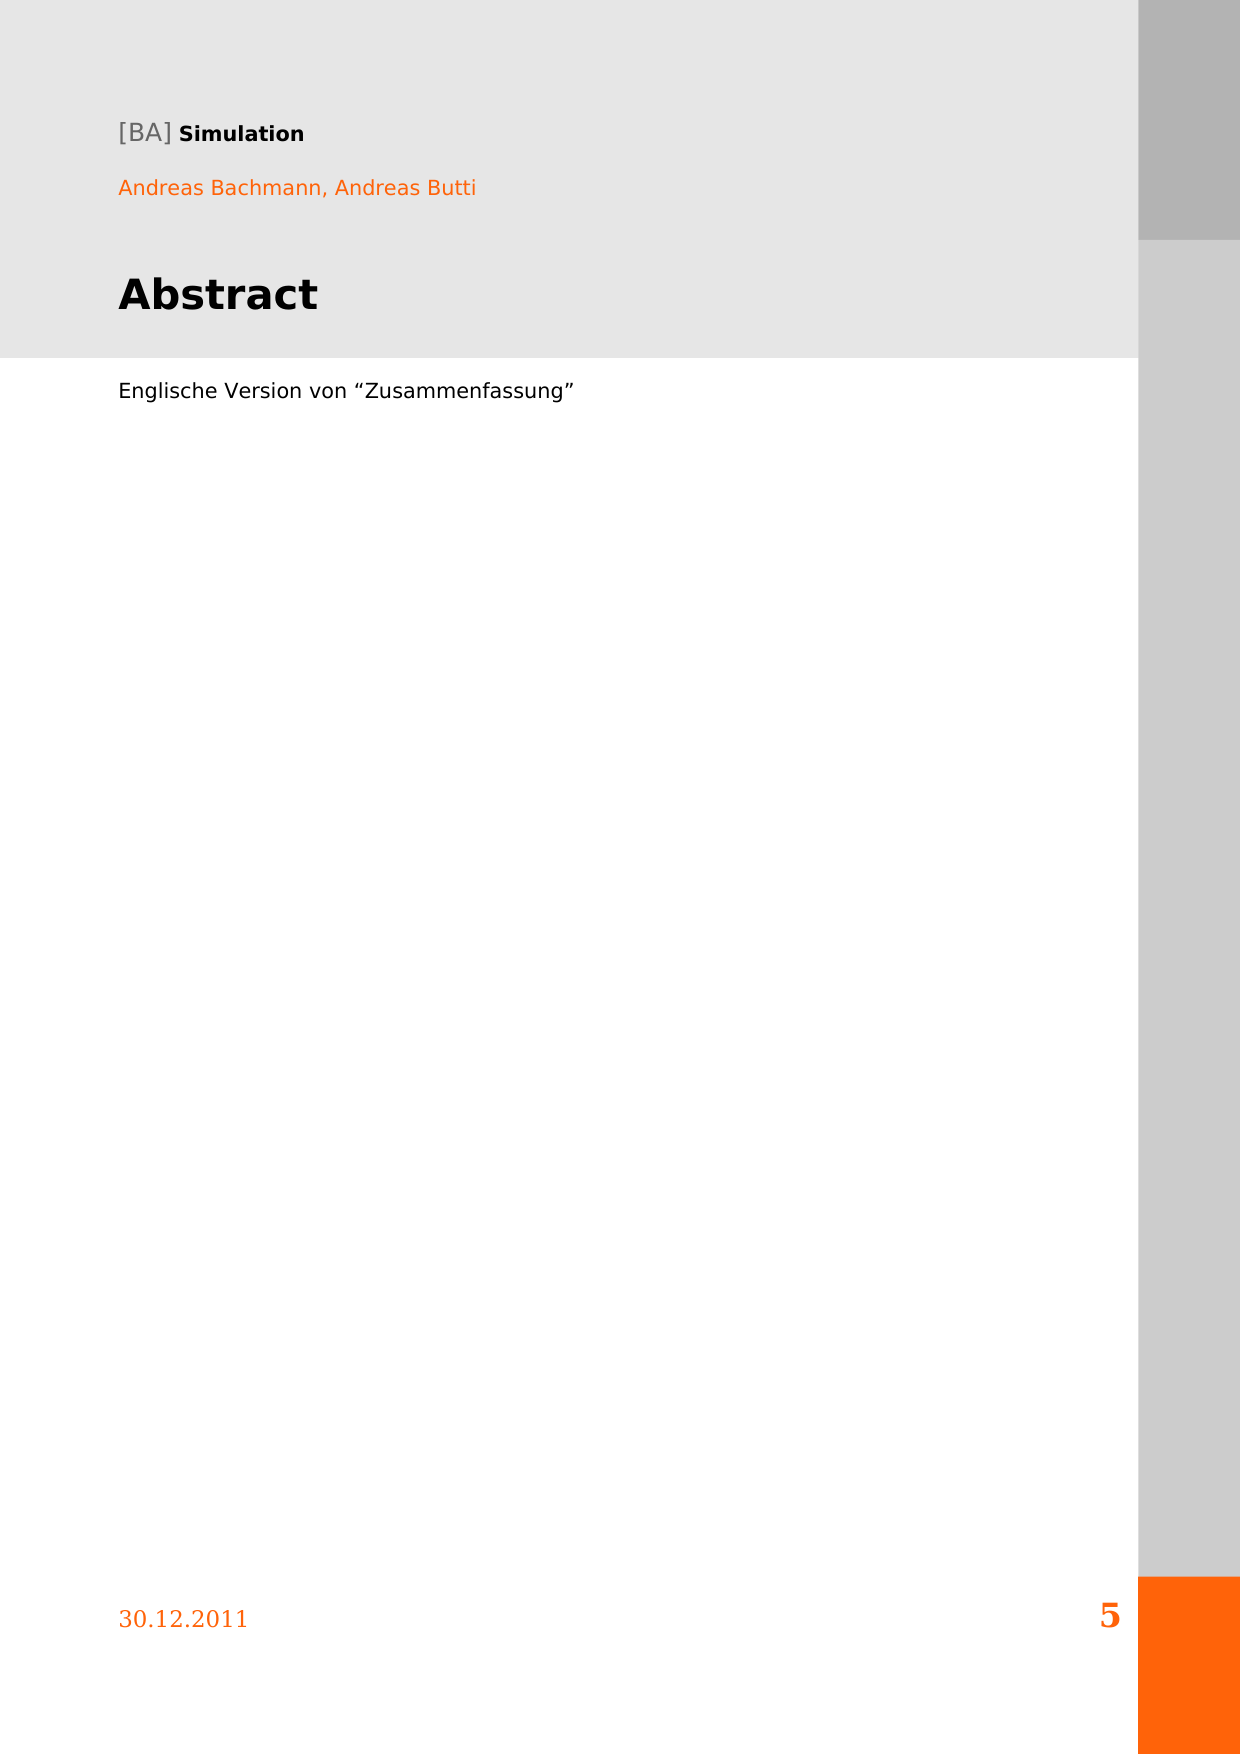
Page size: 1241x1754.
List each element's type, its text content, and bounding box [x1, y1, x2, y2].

text Englische Version von “Zusammenfassung” [118, 379, 1122, 403]
